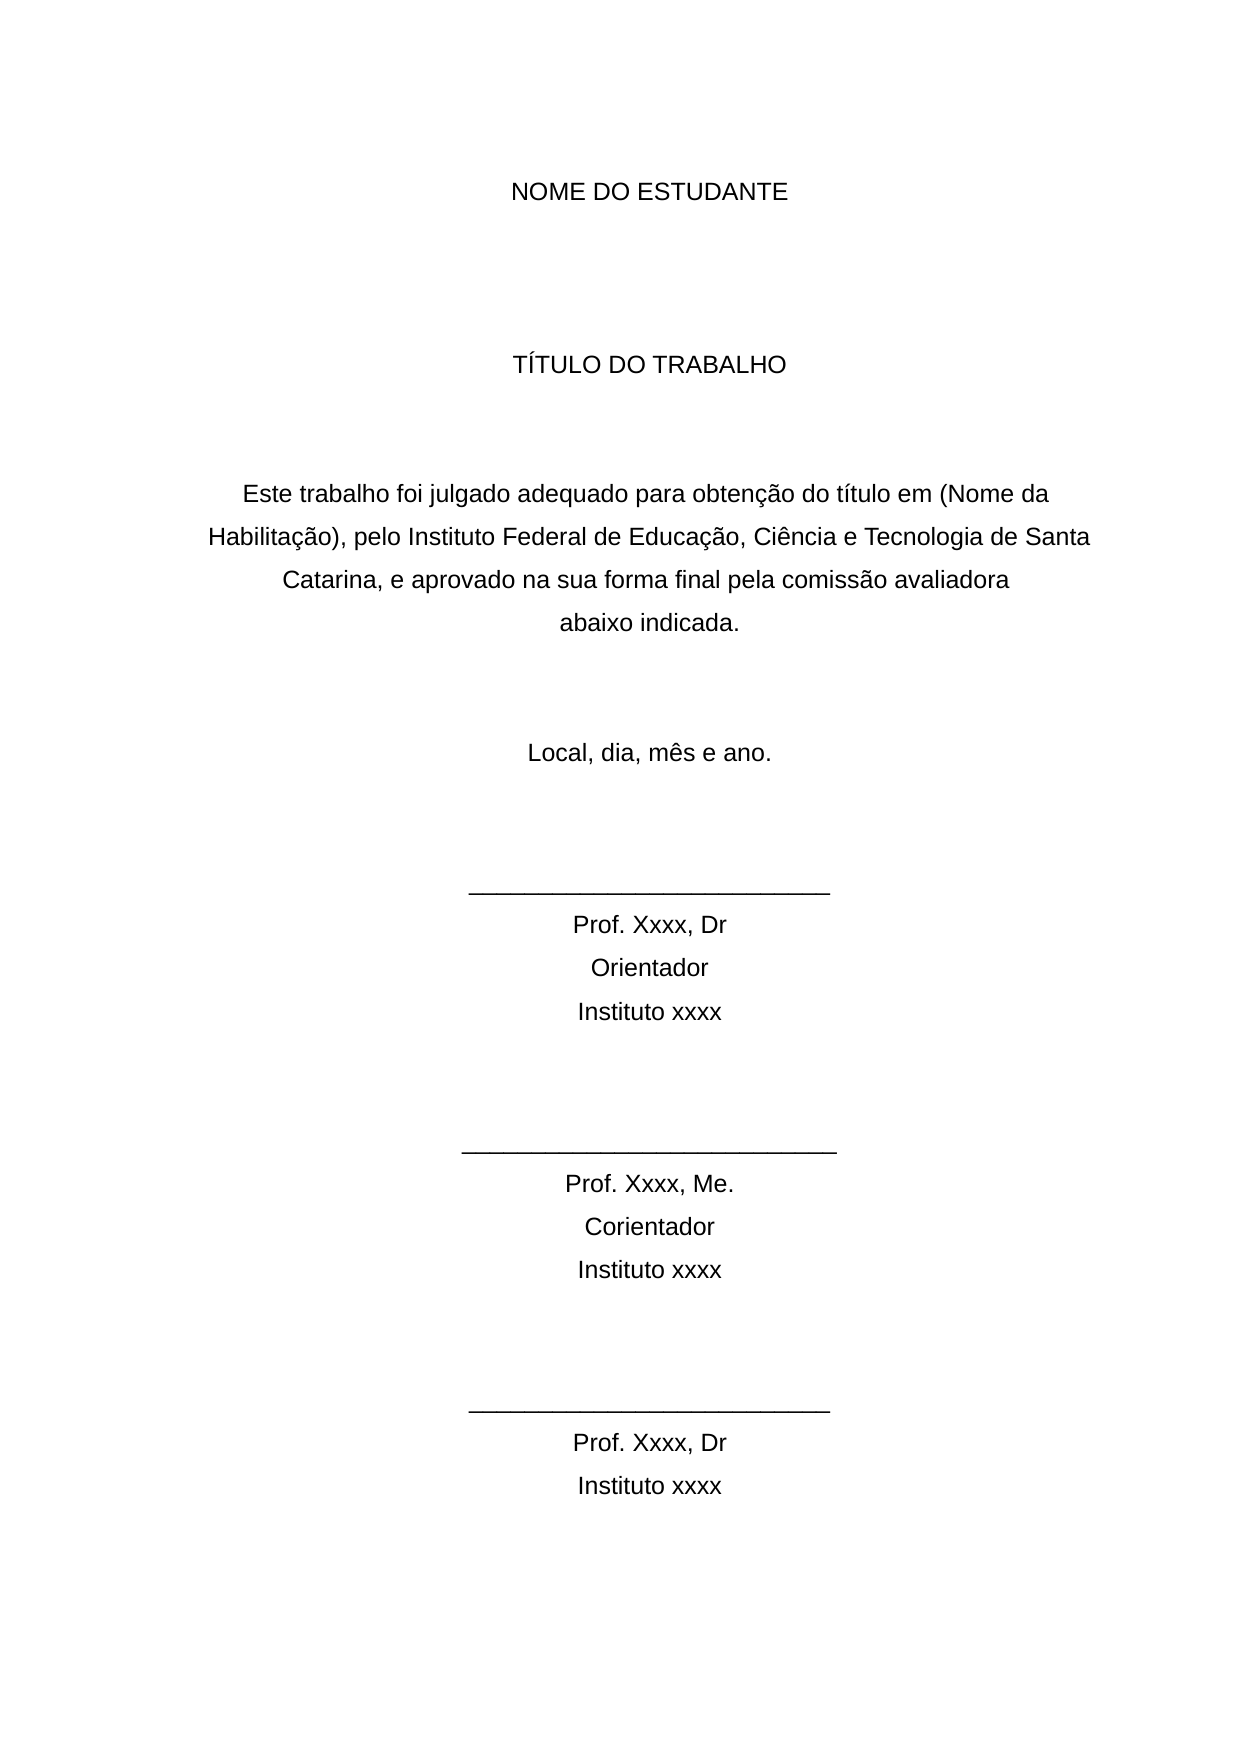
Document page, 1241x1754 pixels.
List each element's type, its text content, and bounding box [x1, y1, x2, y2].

list Instituto xxxx [177, 1471, 1122, 1500]
list ___________________________ [177, 1126, 1122, 1155]
list Prof. Xxxx, Dr [177, 910, 1122, 939]
list __________________________ [177, 1385, 1122, 1413]
list Instituto xxxx [177, 1255, 1122, 1284]
list abaixo indicada. [177, 608, 1122, 637]
list Orientador [177, 953, 1122, 982]
list NOME DO ESTUDANTE [177, 177, 1122, 206]
list Local, dia, mês e ano. [177, 738, 1122, 767]
list TÍTULO DO TRABALHO [177, 350, 1122, 378]
list Habilitação), pelo Instituto Federal de Educação, Ciência e Tecnologia de Santa Catarina, e aprovado na sua forma final pela comissão avaliadora [177, 522, 1122, 594]
list Corientador [177, 1212, 1122, 1241]
list __________________________ [177, 867, 1122, 896]
list Instituto xxxx [177, 997, 1122, 1025]
list Este trabalho foi julgado adequado para obtenção do título em (Nome da [177, 479, 1122, 508]
list Prof. Xxxx, Dr [177, 1428, 1122, 1457]
list Prof. Xxxx, Me. [177, 1169, 1122, 1198]
